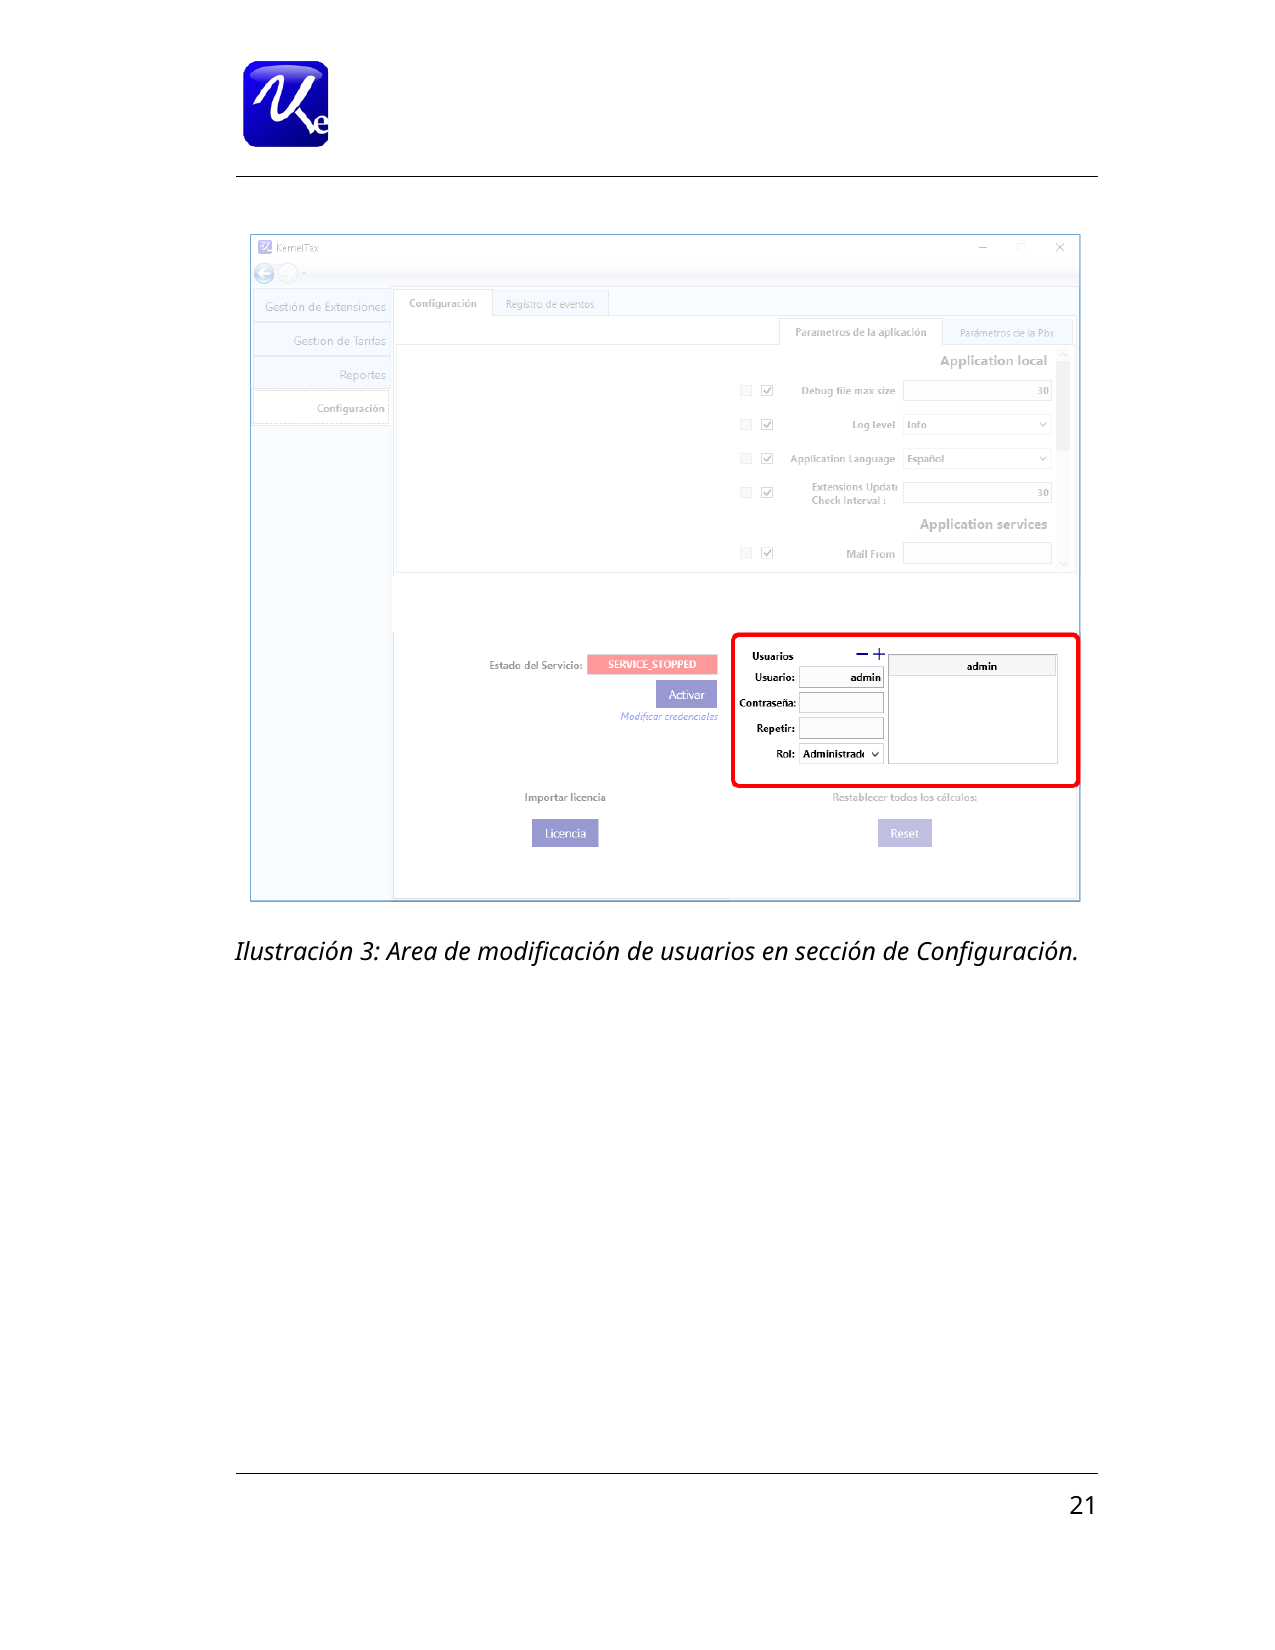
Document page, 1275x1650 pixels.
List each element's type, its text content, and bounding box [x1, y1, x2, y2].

picture [243, 61, 329, 147]
list Ilustración 3: Area de modificación de usuarios en sección de Configuración. [235, 201, 1098, 967]
picture [234, 217, 1097, 917]
